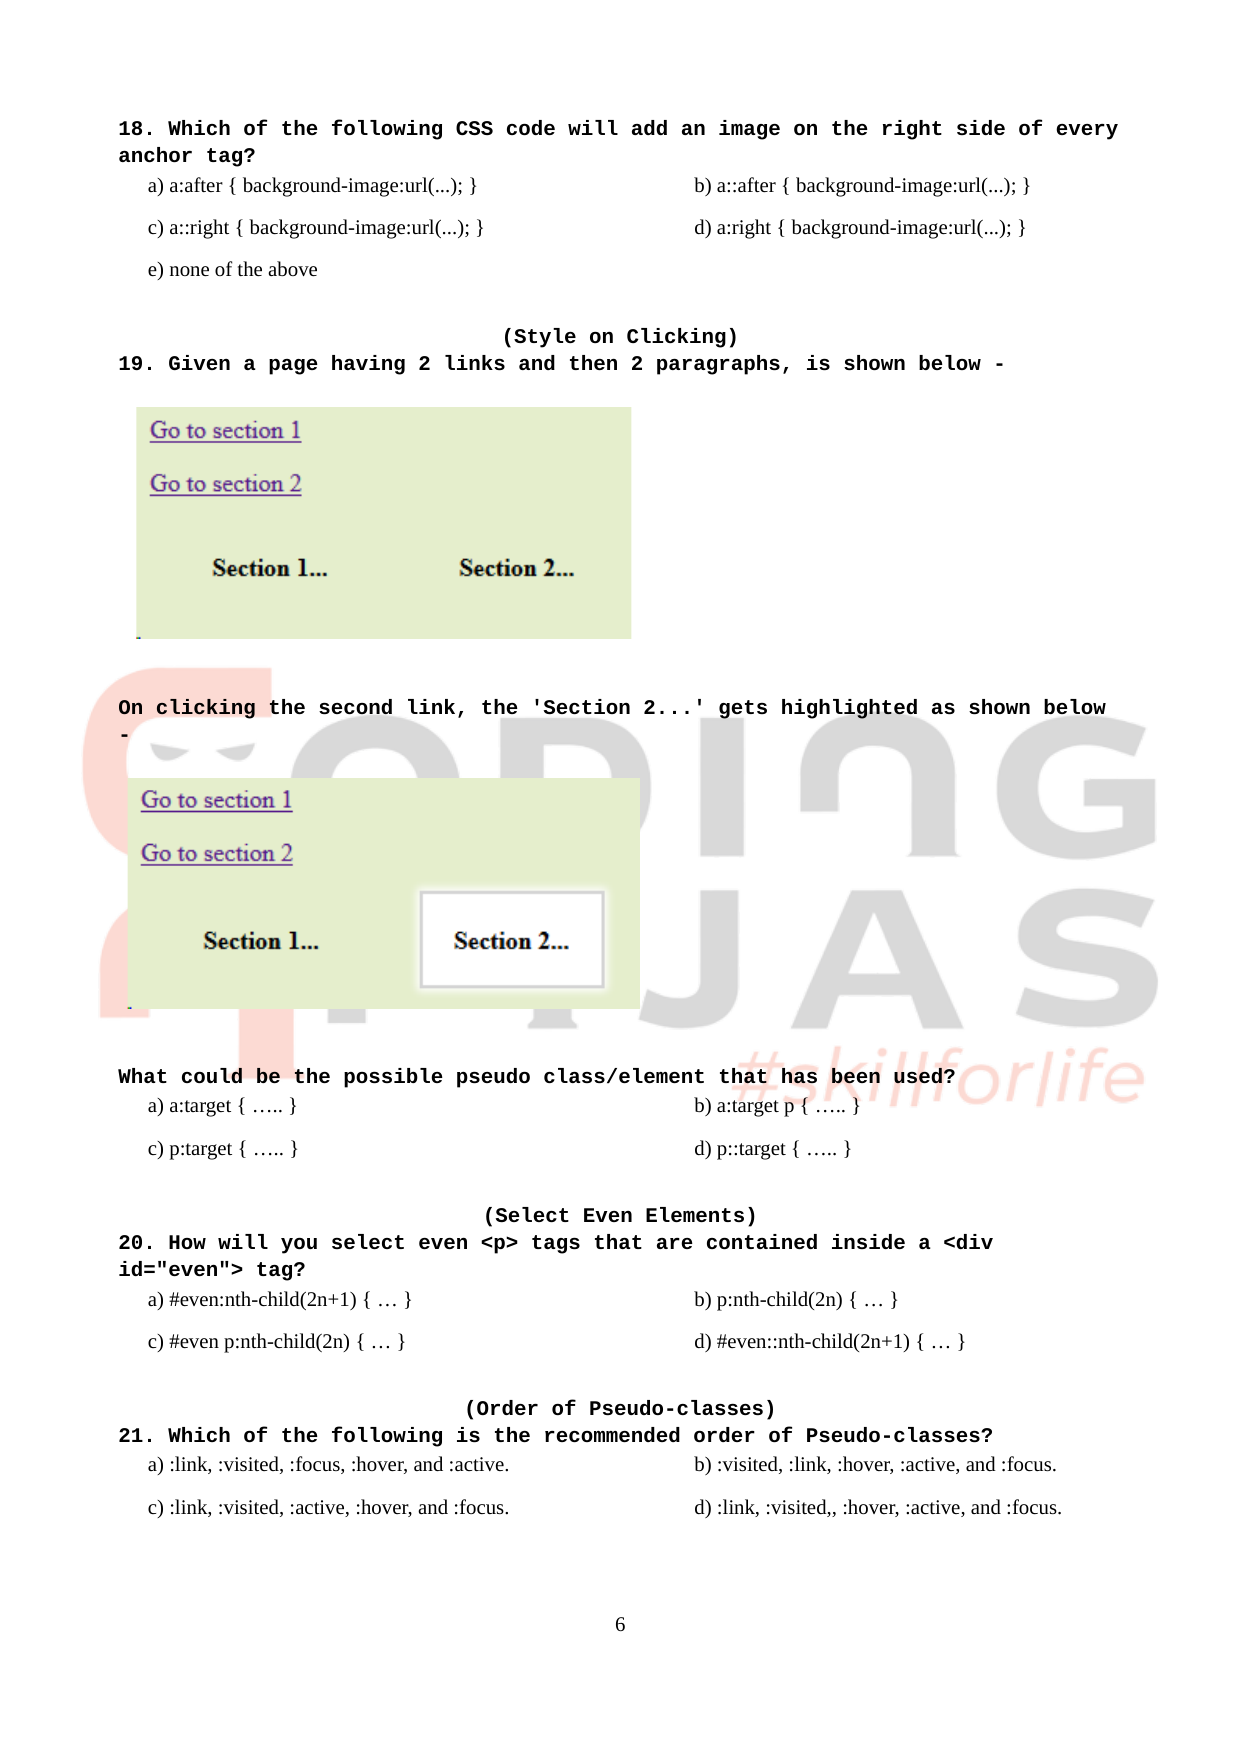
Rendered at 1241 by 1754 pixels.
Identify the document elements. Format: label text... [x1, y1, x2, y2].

text a) :link, :visited, :focus, :hover, and :active. b) :visited, :link, :hover, :active, and :focus. [148, 1452, 1122, 1476]
text c) a::right { background-image:url(...); } d) a:right { background-image:url(...); } [148, 215, 1122, 239]
text 19. Given a page having 2 links and then 2 paragraphs, is shown below - [118, 353, 1122, 377]
picture [127, 778, 640, 1009]
text a) #even:nth-child(2n+1) { … } b) p:nth-child(2n) { … } [148, 1286, 1122, 1311]
picture [136, 407, 632, 639]
text What could be the possible pseudo class/element that has been used? [118, 1066, 1122, 1090]
text 18. Which of the following CSS code will add an image on the right side of every anchor tag? [118, 118, 1122, 169]
text c) #even p:nth-child(2n) { … } d) #even::nth-child(2n+1) { … } [148, 1329, 1122, 1353]
text 20. How will you select even <p> tags that are contained inside a <div id="even"> tag? [118, 1232, 1122, 1283]
text (Select Even Elements) [118, 1205, 1122, 1228]
text On clicking the second link, the 'Section 2...' gets highlighted as shown below - [118, 697, 1122, 748]
text c) p:target { ….. } d) p::target { ….. } [148, 1136, 1122, 1159]
text (Order of Pseudo-classes) [118, 1398, 1122, 1422]
text a) a:after { background-image:url(...); } b) a::after { background-image:url(...); } [148, 172, 1122, 197]
text c) :link, :visited, :active, :hover, and :focus. d) :link, :visited,, :hover, :active, and :focus. [148, 1494, 1122, 1519]
text 21. Which of the following is the recommended order of Pseudo-classes? [118, 1425, 1122, 1449]
text e) none of the above [148, 257, 1122, 281]
text (Style on Clicking) [118, 326, 1122, 350]
text a) a:target { ….. } b) a:target p { ….. } [148, 1093, 1122, 1117]
